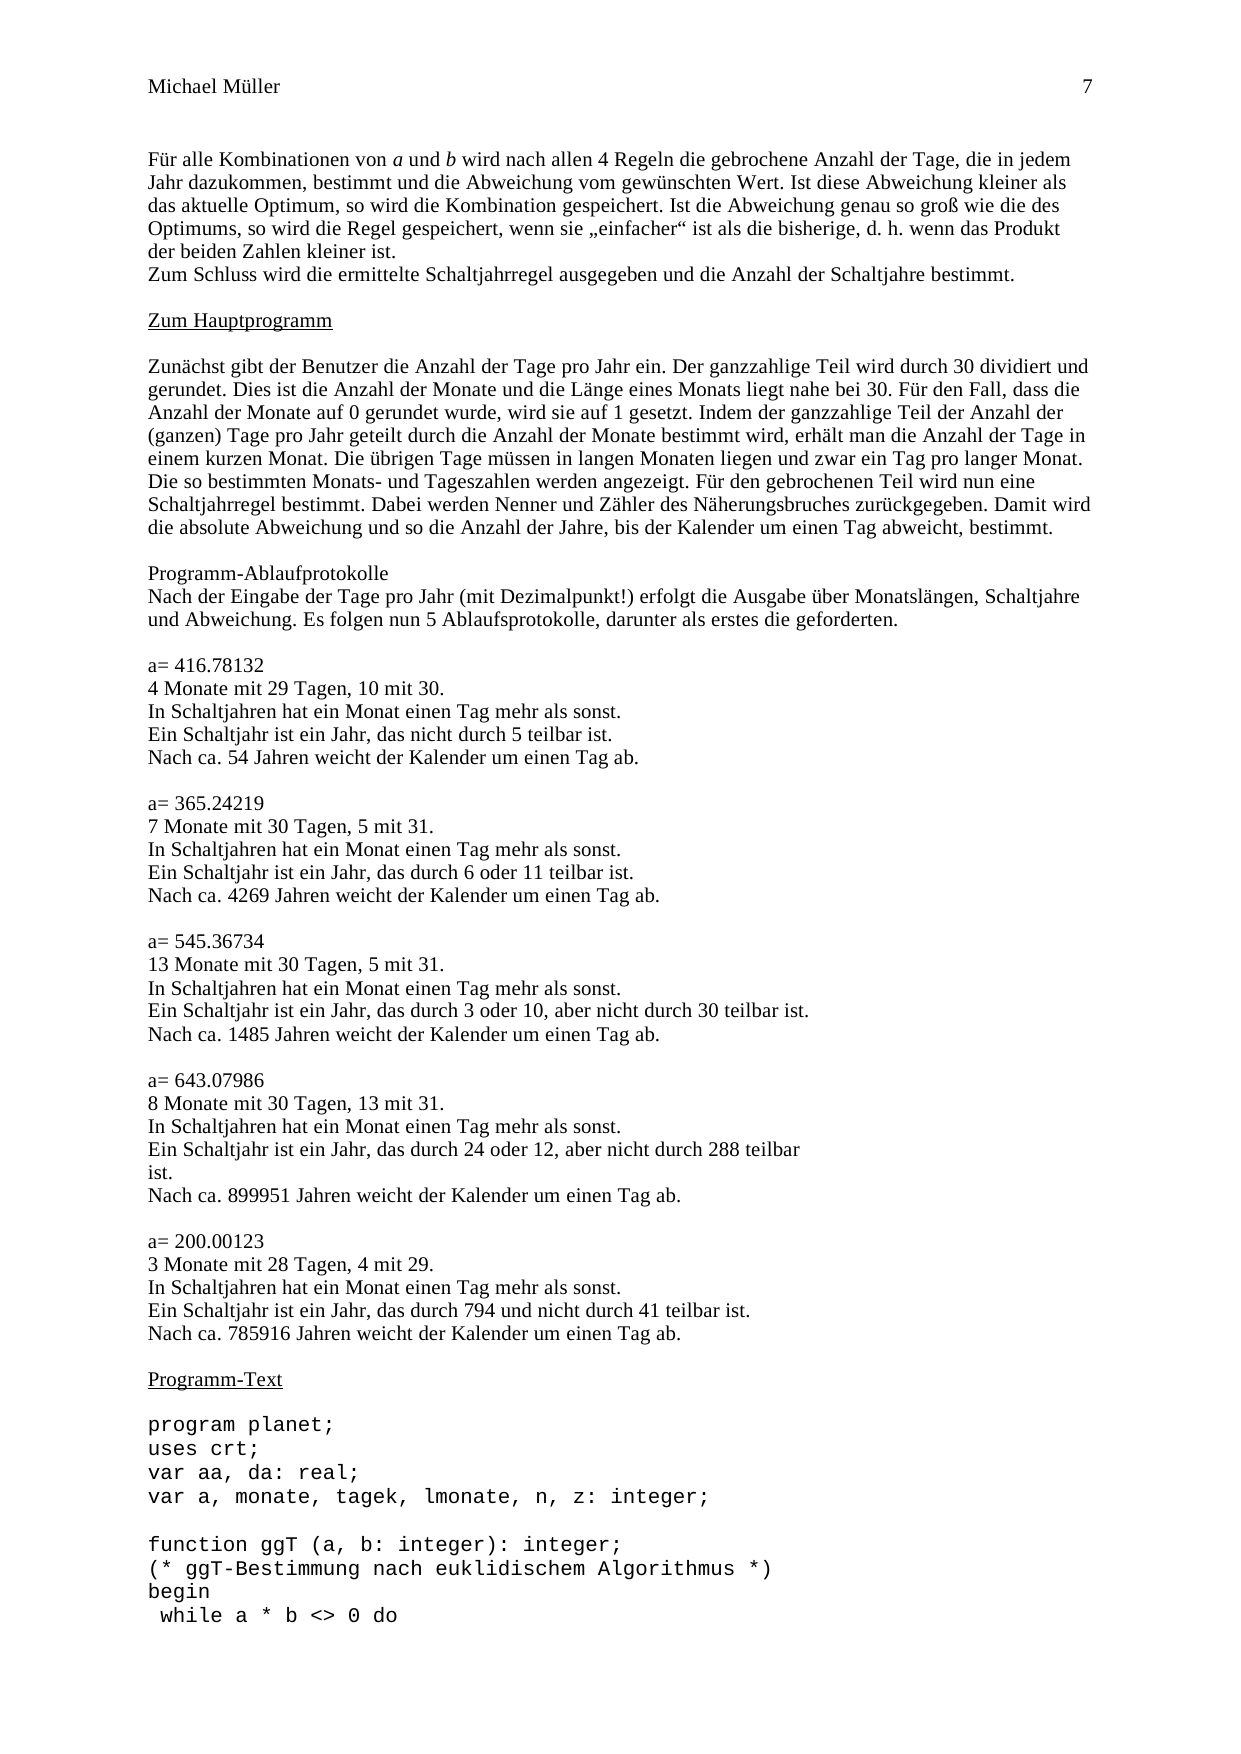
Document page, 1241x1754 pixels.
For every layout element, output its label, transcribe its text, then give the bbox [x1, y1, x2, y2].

text In Schaltjahren hat ein Monat einen Tag mehr als sonst. [148, 838, 1092, 861]
text (* ggT-Bestimmung nach euklidischem Algorithmus *) [148, 1557, 1092, 1581]
text a= 643.07986 [148, 1068, 1092, 1091]
text a= 365.24219 [148, 792, 1092, 815]
text 13 Monate mit 30 Tagen, 5 mit 31. [148, 953, 1092, 976]
text var aa, da: real; [148, 1462, 1092, 1486]
text Ein Schaltjahr ist ein Jahr, das durch 24 oder 12, aber nicht durch 288 teilbar [148, 1137, 1092, 1161]
text In Schaltjahren hat ein Monat einen Tag mehr als sonst. [148, 700, 1092, 723]
text Nach ca. 1485 Jahren weicht der Kalender um einen Tag ab. [148, 1022, 1092, 1045]
text Ein Schaltjahr ist ein Jahr, das nicht durch 5 teilbar ist. [148, 723, 1092, 746]
text In Schaltjahren hat ein Monat einen Tag mehr als sonst. [148, 976, 1092, 999]
text ist. [148, 1161, 1092, 1183]
text while a * b <> 0 do [148, 1605, 1092, 1629]
text program planet; [148, 1414, 1092, 1438]
text function ggT (a, b: integer): integer; [148, 1533, 1092, 1557]
text Nach ca. 899951 Jahren weicht der Kalender um einen Tag ab. [148, 1183, 1092, 1207]
text Ein Schaltjahr ist ein Jahr, das durch 6 oder 11 teilbar ist. [148, 861, 1092, 884]
text 3 Monate mit 28 Tagen, 4 mit 29. [148, 1253, 1092, 1276]
text 4 Monate mit 29 Tagen, 10 mit 30. [148, 677, 1092, 700]
text Zum Hauptprogramm [148, 309, 1092, 332]
text a= 416.78132 [148, 654, 1092, 677]
text Für alle Kombinationen von a und b wird nach allen 4 Regeln die gebrochene Anzahl der Tage, die in jedem Jahr dazukommen, bestimmt und die Abweichung vom gewünschten Wert. Ist diese Abweichung kleiner als das aktuelle Optimum, so wird die Kombination gespeichert. Ist die Abweichung genau so groß wie die des Optimums, so wird die Regel gespeichert, wenn sie „einfacher“ ist als die bisherige, d. h. wenn das Produkt der beiden Zahlen kleiner ist. [148, 148, 1092, 263]
text Nach der Eingabe der Tage pro Jahr (mit Dezimalpunkt!) erfolgt die Ausgabe über Monatslängen, Schaltjahre und Abweichung. Es folgen nun 5 Ablaufsprotokolle, darunter als erstes die geforderten. [148, 585, 1092, 631]
text Programm-Ablaufprotokolle [148, 562, 1092, 585]
text Nach ca. 785916 Jahren weicht der Kalender um einen Tag ab. [148, 1322, 1092, 1345]
text In Schaltjahren hat ein Monat einen Tag mehr als sonst. [148, 1276, 1092, 1299]
text Nach ca. 4269 Jahren weicht der Kalender um einen Tag ab. [148, 884, 1092, 907]
text Zum Schluss wird die ermittelte Schaltjahrregel ausgegeben und die Anzahl der Schaltjahre bestimmt. [148, 263, 1092, 286]
text Ein Schaltjahr ist ein Jahr, das durch 794 und nicht durch 41 teilbar ist. [148, 1299, 1092, 1322]
text Ein Schaltjahr ist ein Jahr, das durch 3 oder 10, aber nicht durch 30 teilbar ist. [148, 999, 1092, 1022]
text Programm-Text [148, 1368, 1092, 1391]
text uses crt; [148, 1438, 1092, 1462]
text a= 545.36734 [148, 930, 1092, 953]
text 8 Monate mit 30 Tagen, 13 mit 31. [148, 1091, 1092, 1114]
text a= 200.00123 [148, 1229, 1092, 1253]
text In Schaltjahren hat ein Monat einen Tag mehr als sonst. [148, 1114, 1092, 1137]
text Zunächst gibt der Benutzer die Anzahl der Tage pro Jahr ein. Der ganzzahlige Teil wird durch 30 dividiert und gerundet. Dies ist die Anzahl der Monate und die Länge eines Monats liegt nahe bei 30. Für den Fall, dass die Anzahl der Monate auf 0 gerundet wurde, wird sie auf 1 gesetzt. Indem der ganzzahlige Teil der Anzahl der (ganzen) Tage pro Jahr geteilt durch die Anzahl der Monate bestimmt wird, erhält man die Anzahl der Tage in einem kurzen Monat. Die übrigen Tage müssen in langen Monaten liegen und zwar ein Tag pro langer Monat. Die so bestimmten Monats- und Tageszahlen werden angezeigt. Für den gebrochenen Teil wird nun eine Schaltjahrregel bestimmt. Dabei werden Nenner und Zähler des Näherungsbruches zurückgegeben. Damit wird die absolute Abweichung und so die Anzahl der Jahre, bis der Kalender um einen Tag abweicht, bestimmt. [148, 355, 1092, 539]
text var a, monate, tagek, lmonate, n, z: integer; [148, 1486, 1092, 1509]
text 7 Monate mit 30 Tagen, 5 mit 31. [148, 815, 1092, 838]
text Nach ca. 54 Jahren weicht der Kalender um einen Tag ab. [148, 746, 1092, 769]
text begin [148, 1581, 1092, 1605]
